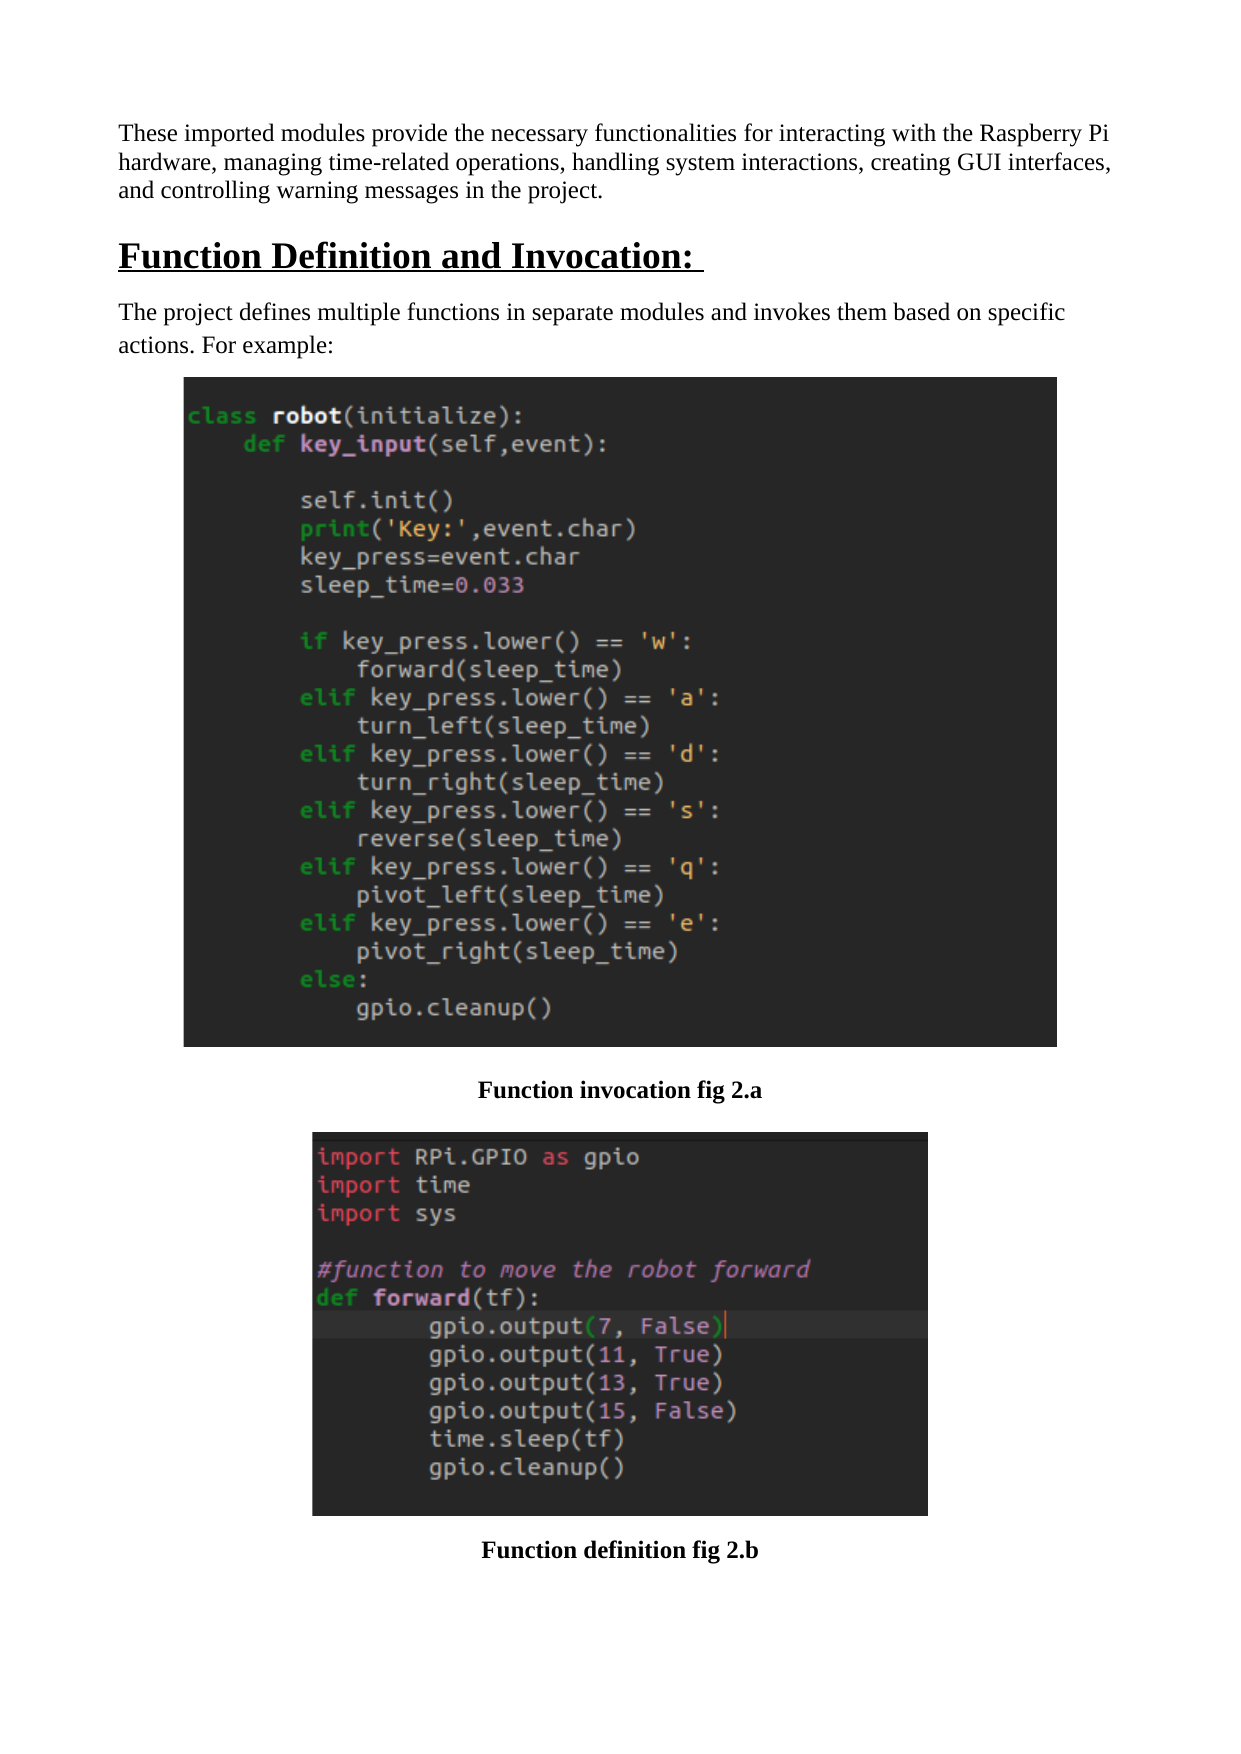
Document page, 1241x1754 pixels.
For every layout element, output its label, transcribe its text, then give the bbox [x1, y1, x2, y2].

text Function Definition and Invocation: [118, 233, 1122, 276]
picture [312, 1132, 928, 1516]
text Function definition fig 2.b [118, 1535, 1122, 1564]
picture [183, 377, 1057, 1047]
text The project defines multiple functions in separate modules and invokes them based on specific actions. For example: [118, 297, 1122, 359]
text These imported modules provide the necessary functionalities for interacting with the Raspberry Pi hardware, managing time-related operations, handling system interactions, creating GUI interfaces, and controlling warning messages in the project. [118, 118, 1122, 204]
text Function invocation fig 2.a [118, 1075, 1122, 1104]
